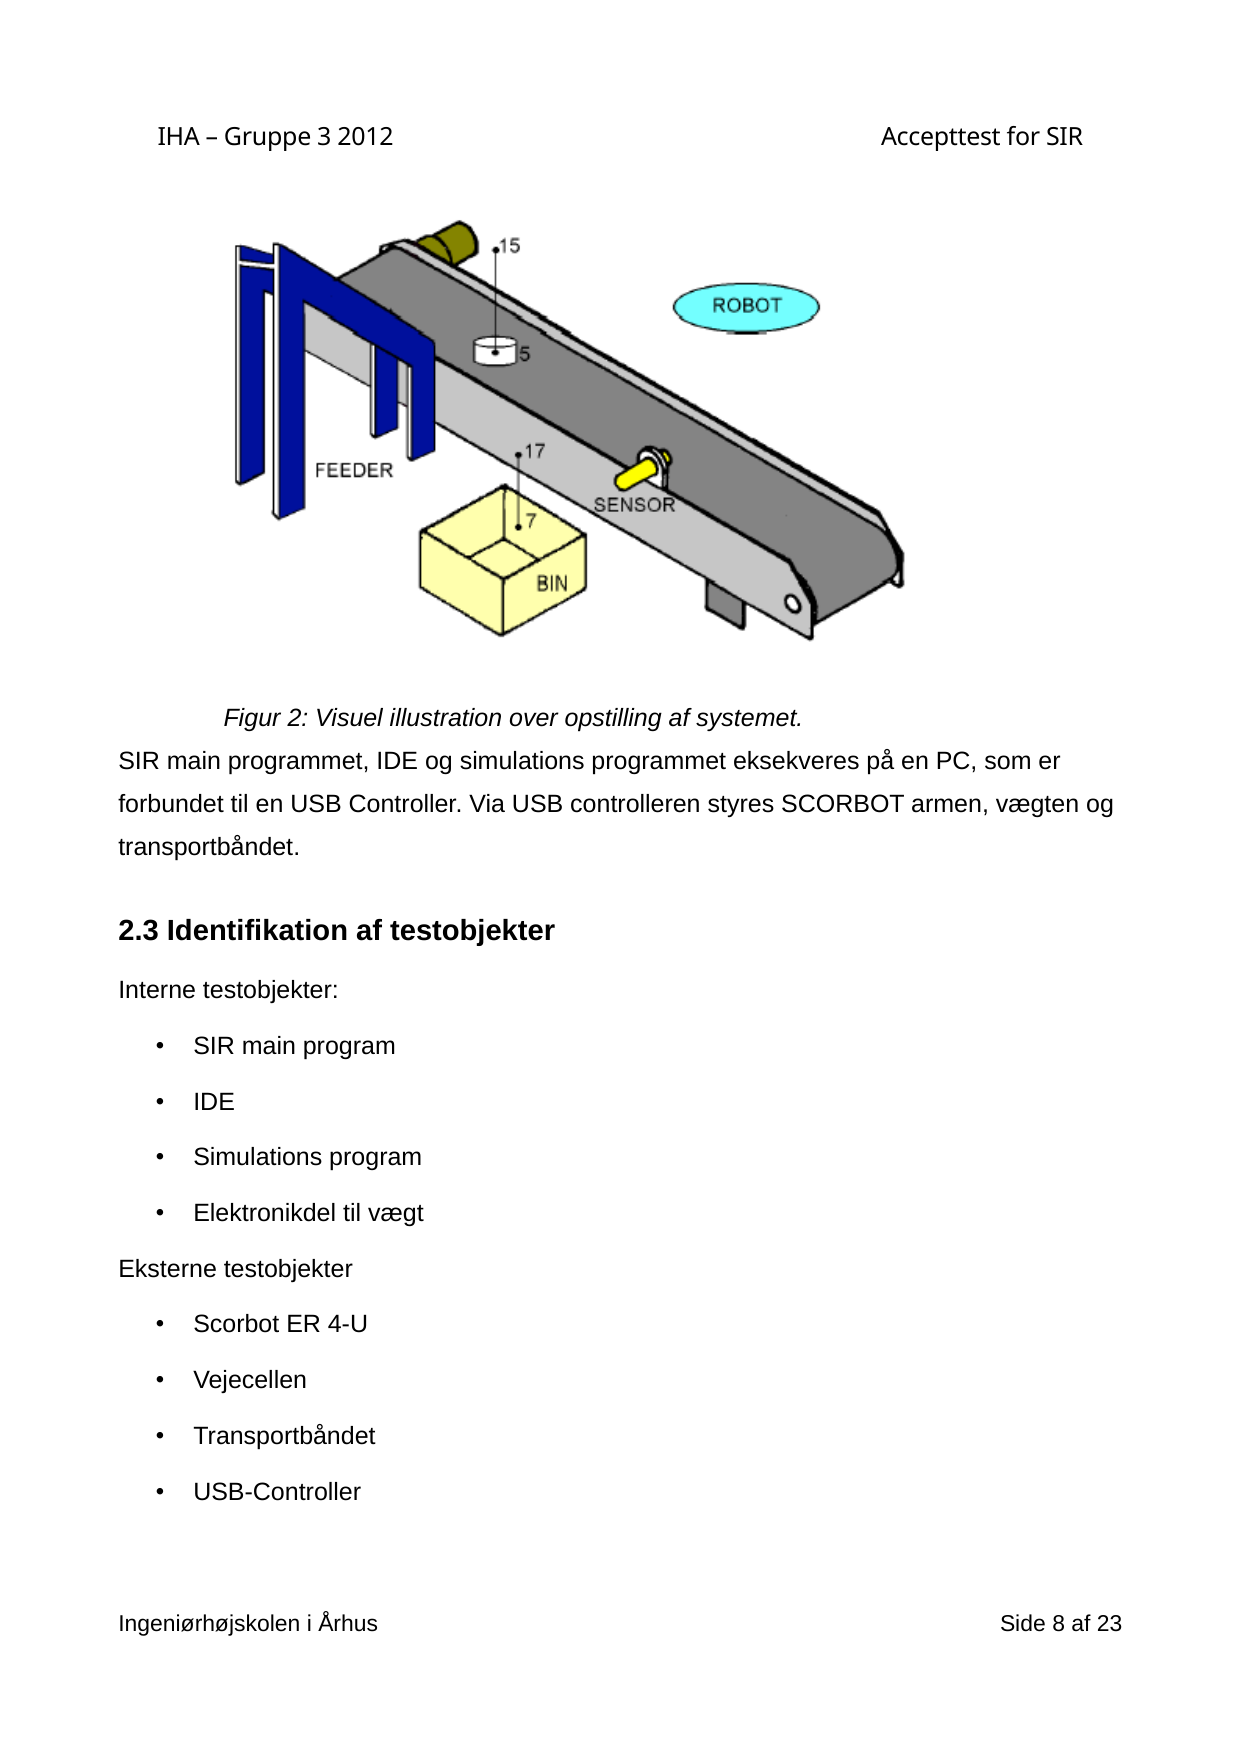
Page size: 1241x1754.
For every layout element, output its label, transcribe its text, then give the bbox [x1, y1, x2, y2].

text Figur 2: Visuel illustration over opstilling af systemet. [223, 703, 964, 731]
text Eksterne testobjekter [118, 1254, 1122, 1283]
list Simulations program [156, 1142, 1122, 1171]
picture [223, 208, 964, 703]
list IDE [156, 1087, 1122, 1116]
text SIR main programmet, IDE og simulations programmet eksekveres på en PC, som er forbundet til en USB Controller. Via USB controlleren styres SCORBOT armen, vægten og transportbåndet. [118, 237, 1122, 861]
list Vejecellen [156, 1365, 1122, 1394]
list USB-Controller [156, 1477, 1122, 1506]
list SIR main program [156, 1031, 1122, 1060]
text Interne testobjekter: [118, 975, 1122, 1004]
list Transportbåndet [156, 1421, 1122, 1450]
list Scorbot ER 4-U [156, 1309, 1122, 1338]
list Elektronikdel til vægt [156, 1198, 1122, 1227]
subtitle 2.3 Identifikation af testobjekter [118, 912, 1122, 946]
